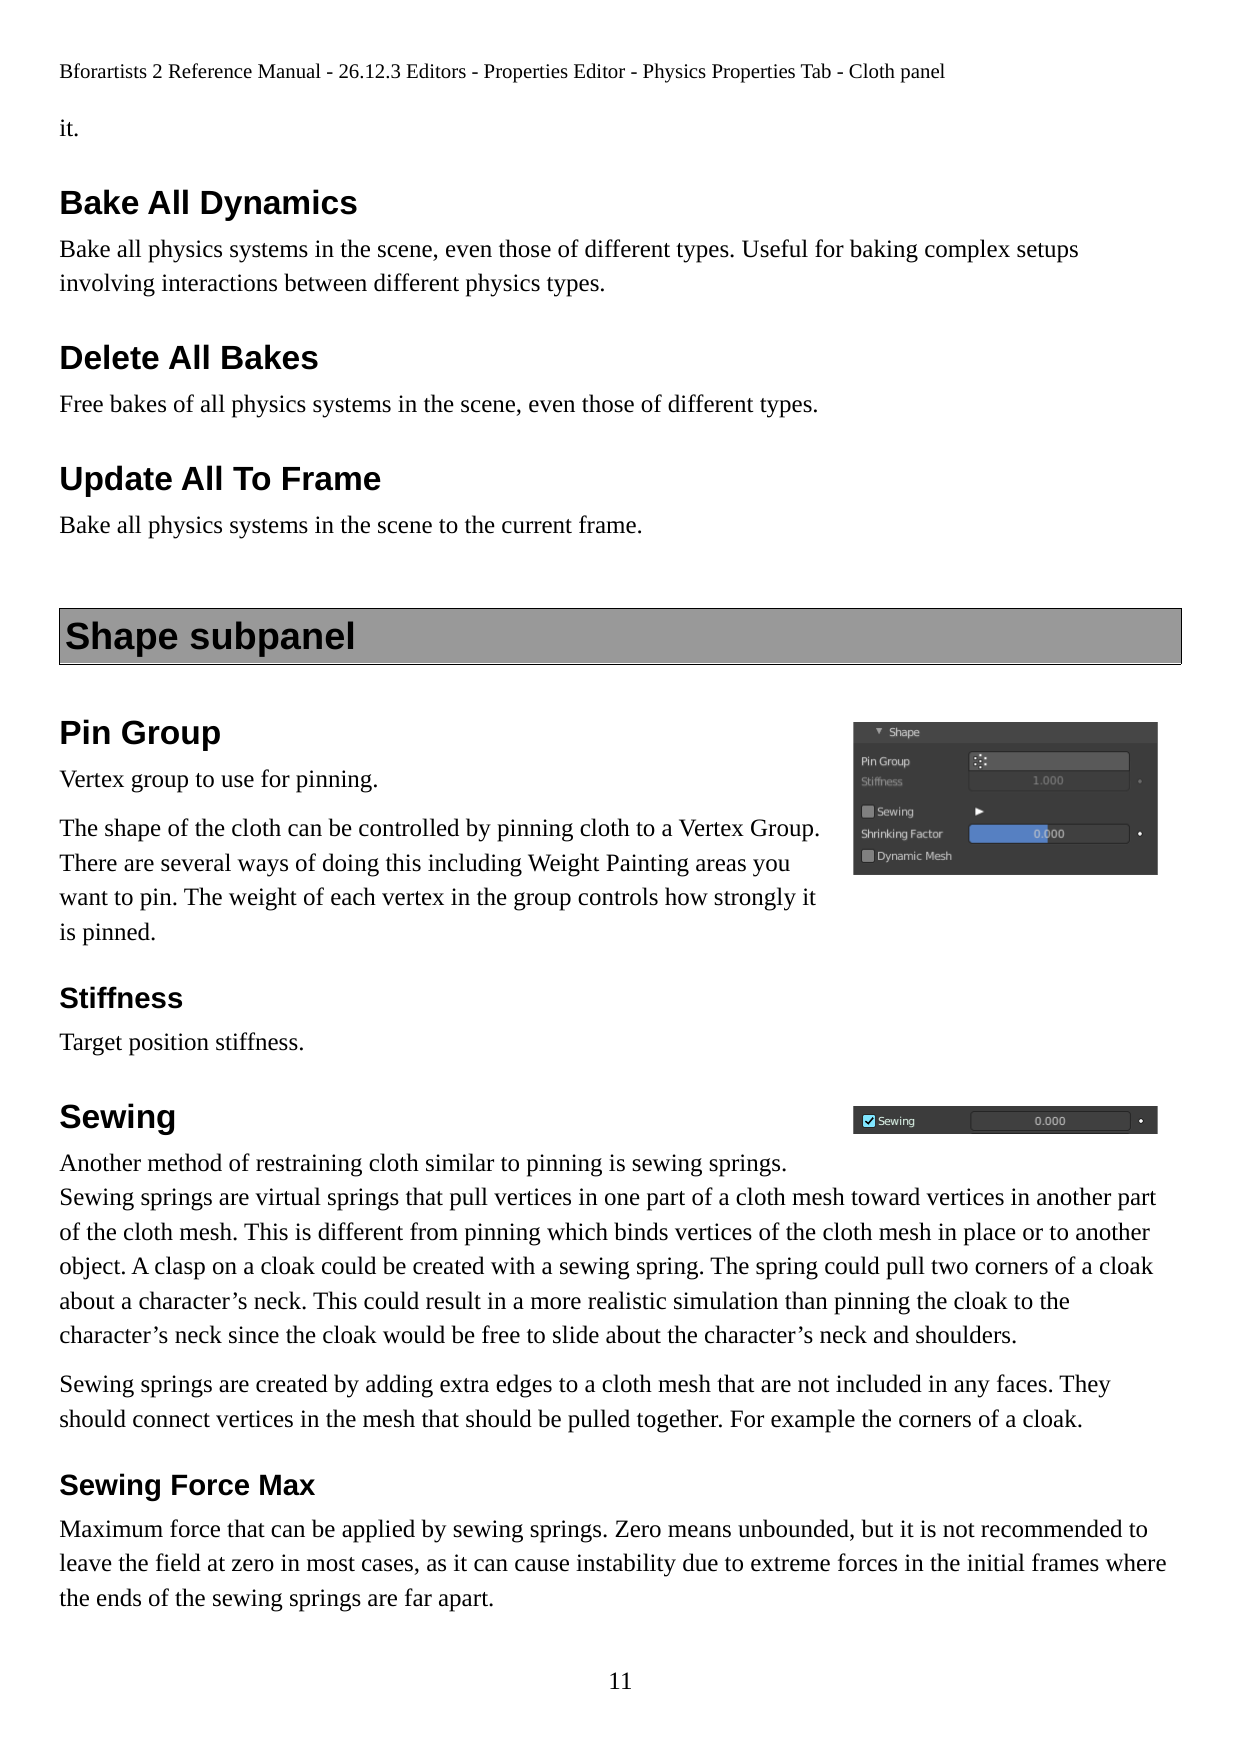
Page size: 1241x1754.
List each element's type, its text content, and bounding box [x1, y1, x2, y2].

subtitle Stiffness [59, 981, 1181, 1014]
text Bake all physics systems in the scene, even those of different types. Useful for baking complex setups involving interactions between different physics types. [59, 234, 1181, 297]
picture [853, 1106, 1158, 1134]
text Bake all physics systems in the scene to the current frame. [59, 510, 1181, 539]
text Another method of restraining cloth similar to pinning is sewing springs. Sewing springs are virtual springs that pull vertices in one part of a cloth mesh toward vertices in another part of the cloth mesh. This is different from pinning which binds vertices of the cloth mesh in place or to another object. A clasp on a cloak could be created with a sewing spring. The spring could pull two corners of a cloak about a character’s neck. This could result in a more realistic simulation than pinning the cloak to the character’s neck since the cloak would be free to slide about the character’s neck and shoulders. [59, 1148, 1181, 1349]
text Free bakes of all physics systems in the scene, even those of different types. [59, 389, 1181, 418]
picture [853, 722, 1158, 875]
text [1158, 764, 1181, 793]
table_header Shape subpanel [60, 609, 1181, 663]
text it. [59, 113, 1181, 141]
text Sewing springs are created by adding extra edges to a cloth mesh that are not included in any faces. They should connect vertices in the mesh that should be pulled together. For example the corners of a cloak. [59, 1369, 1181, 1432]
text Maximum force that can be applied by sewing springs. Zero means unbounded, but it is not recommended to leave the field at zero in most cases, as it can cause instability due to extreme forces in the initial frames where the ends of the sewing springs are far apart. [59, 1514, 1181, 1611]
subtitle Pin Group [59, 713, 1181, 752]
text Vertex group to use for pinning. [59, 764, 853, 793]
subtitle Bake All Dynamics [59, 182, 1181, 221]
text The shape of the cloth can be controlled by pinning cloth to a Vertex Group. There are several ways of doing this including Weight Painting areas you want to pin. The weight of each vertex in the group controls how strongly it is pinned. [59, 813, 1181, 946]
text Target position stiffness. [59, 1027, 1181, 1056]
subtitle Sewing Force Max [59, 1467, 1181, 1501]
subtitle Update All To Frame [59, 459, 1181, 498]
subtitle Delete All Bakes [59, 338, 1181, 377]
subtitle Sewing [59, 1097, 1181, 1135]
